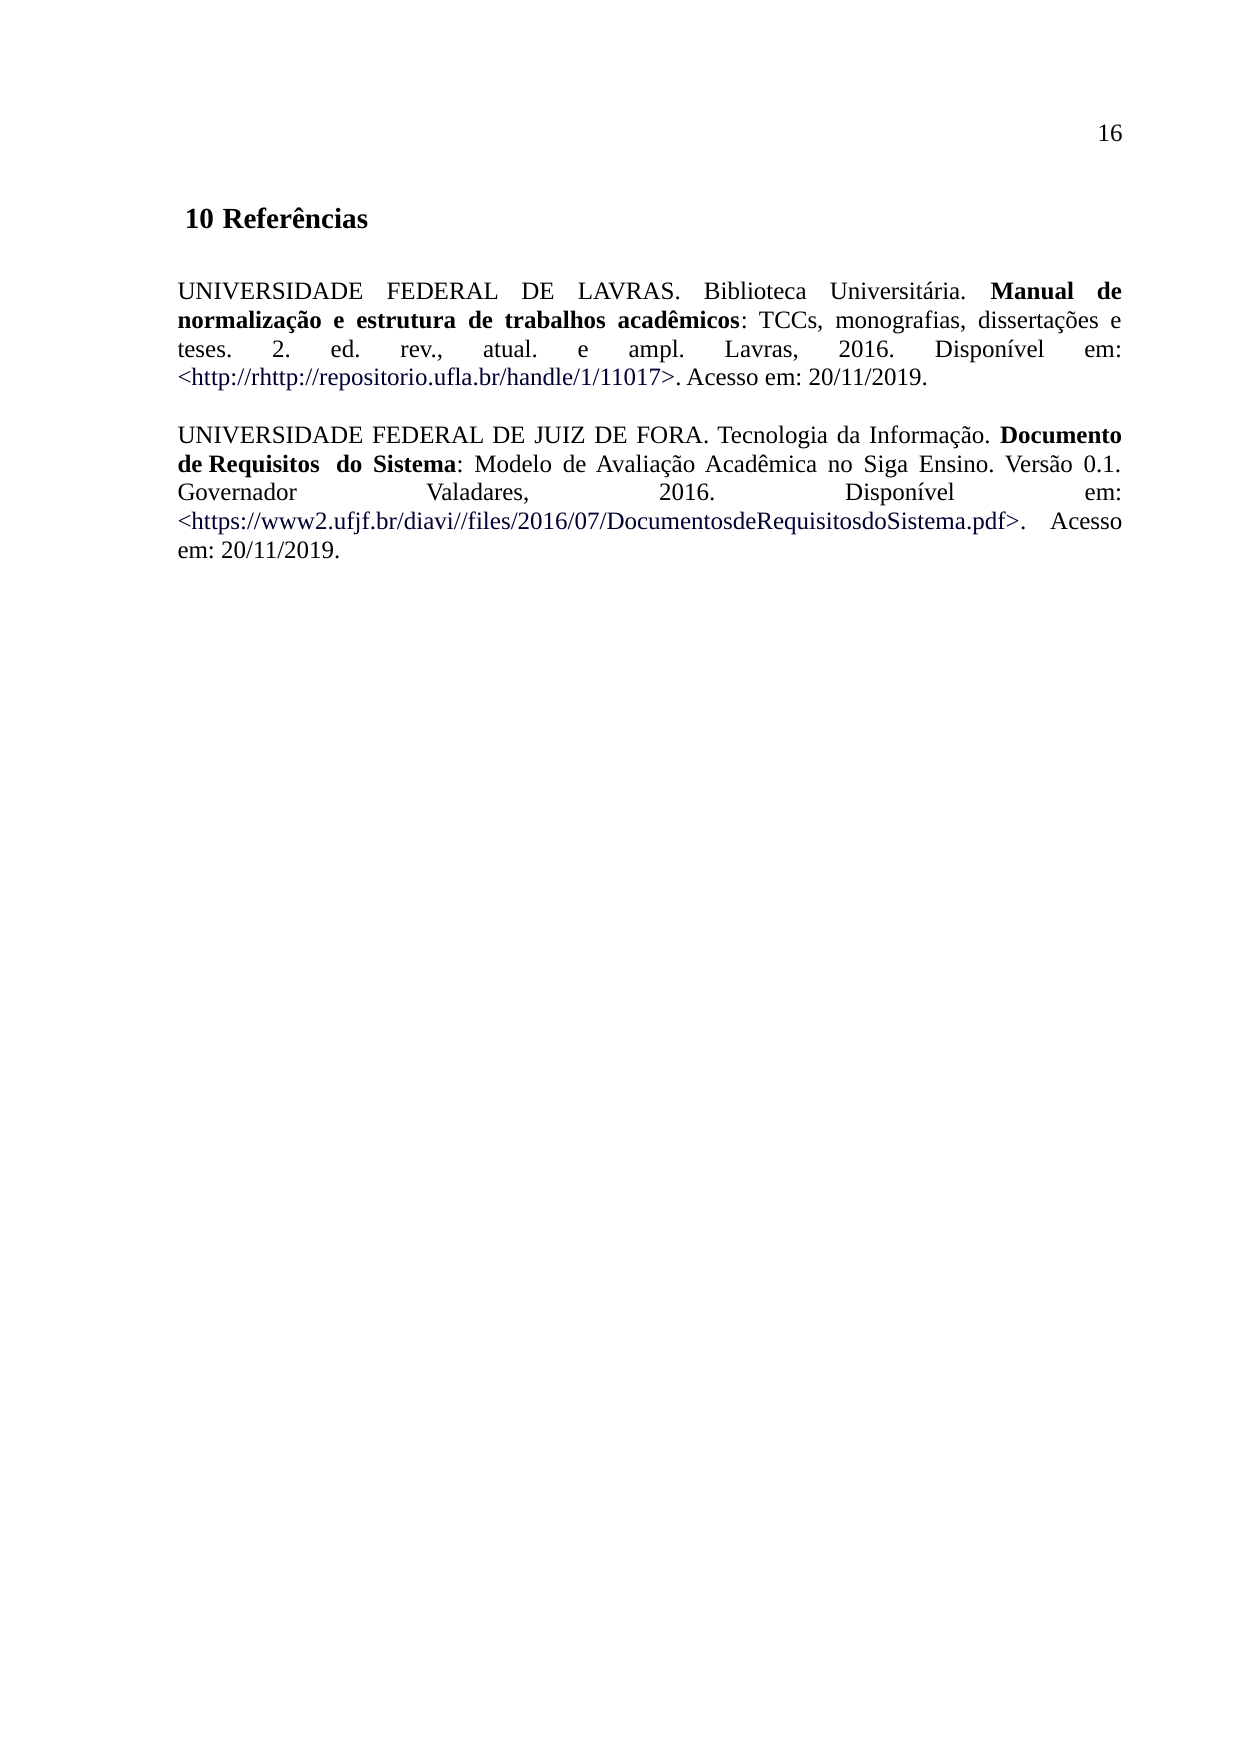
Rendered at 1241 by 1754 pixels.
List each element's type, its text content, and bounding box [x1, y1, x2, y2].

text UNIVERSIDADE FEDERAL DE JUIZ DE FORA. Tecnologia da Informação. Documento de Requisitos do Sistema: Modelo de Avaliação Acadêmica no Siga Ensino. Versão 0.1. Governador Valadares, 2016. Disponível em: <https://www2.ufjf.br/diavi//files/2016/07/DocumentosdeRequisitosdoSistema.pdf>. Acesso em: 20/11/2019. [177, 420, 1122, 564]
subtitle Referências [177, 201, 1122, 235]
text UNIVERSIDADE FEDERAL DE LAVRAS. Biblioteca Universitária. Manual de normalização e estrutura de trabalhos acadêmicos: TCCs, monografias, dissertações e teses. 2. ed. rev., atual. e ampl. Lavras, 2016. Disponível em: <http://rhttp://repositorio.ufla.br/handle/1/11017>. Acesso em: 20/11/2019. [177, 276, 1122, 391]
